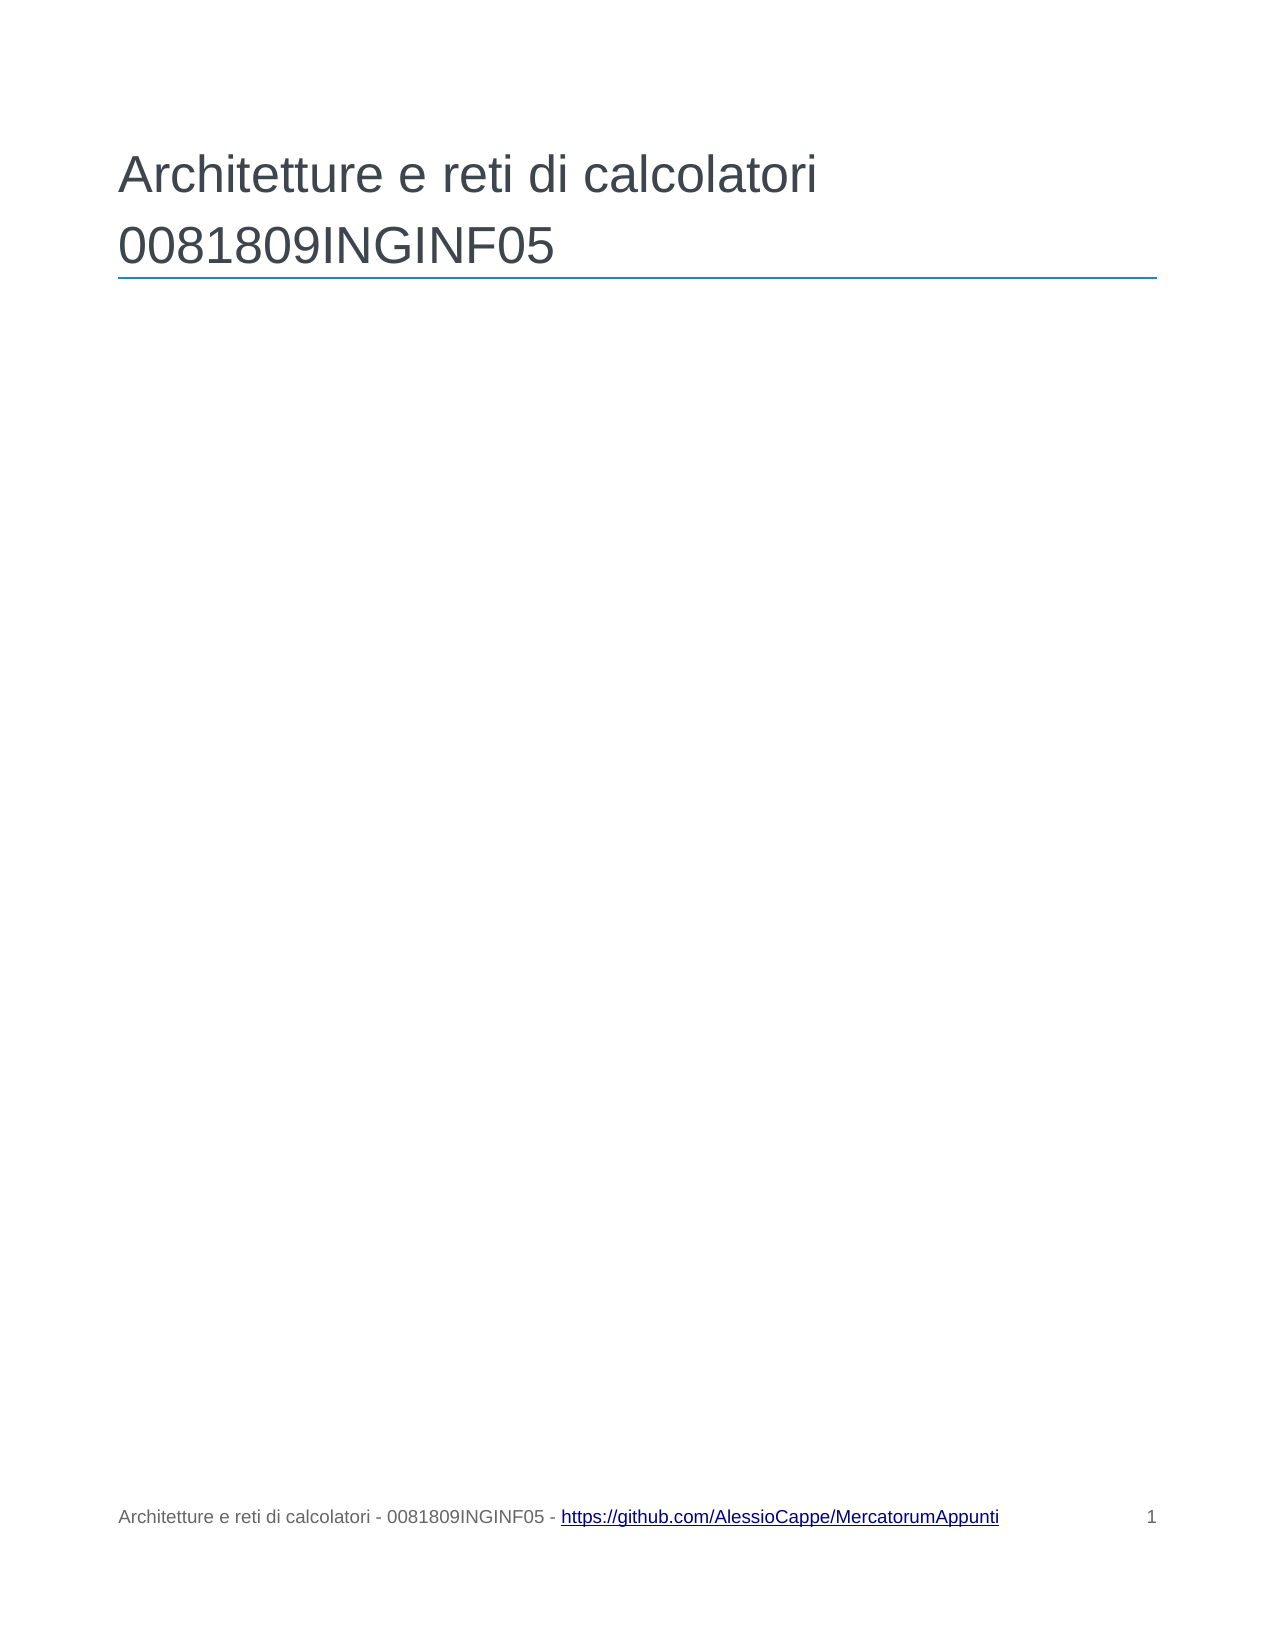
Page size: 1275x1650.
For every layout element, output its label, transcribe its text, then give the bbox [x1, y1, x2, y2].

title Architetture e reti di calcolatori 0081809INGINF05 [118, 143, 1157, 277]
